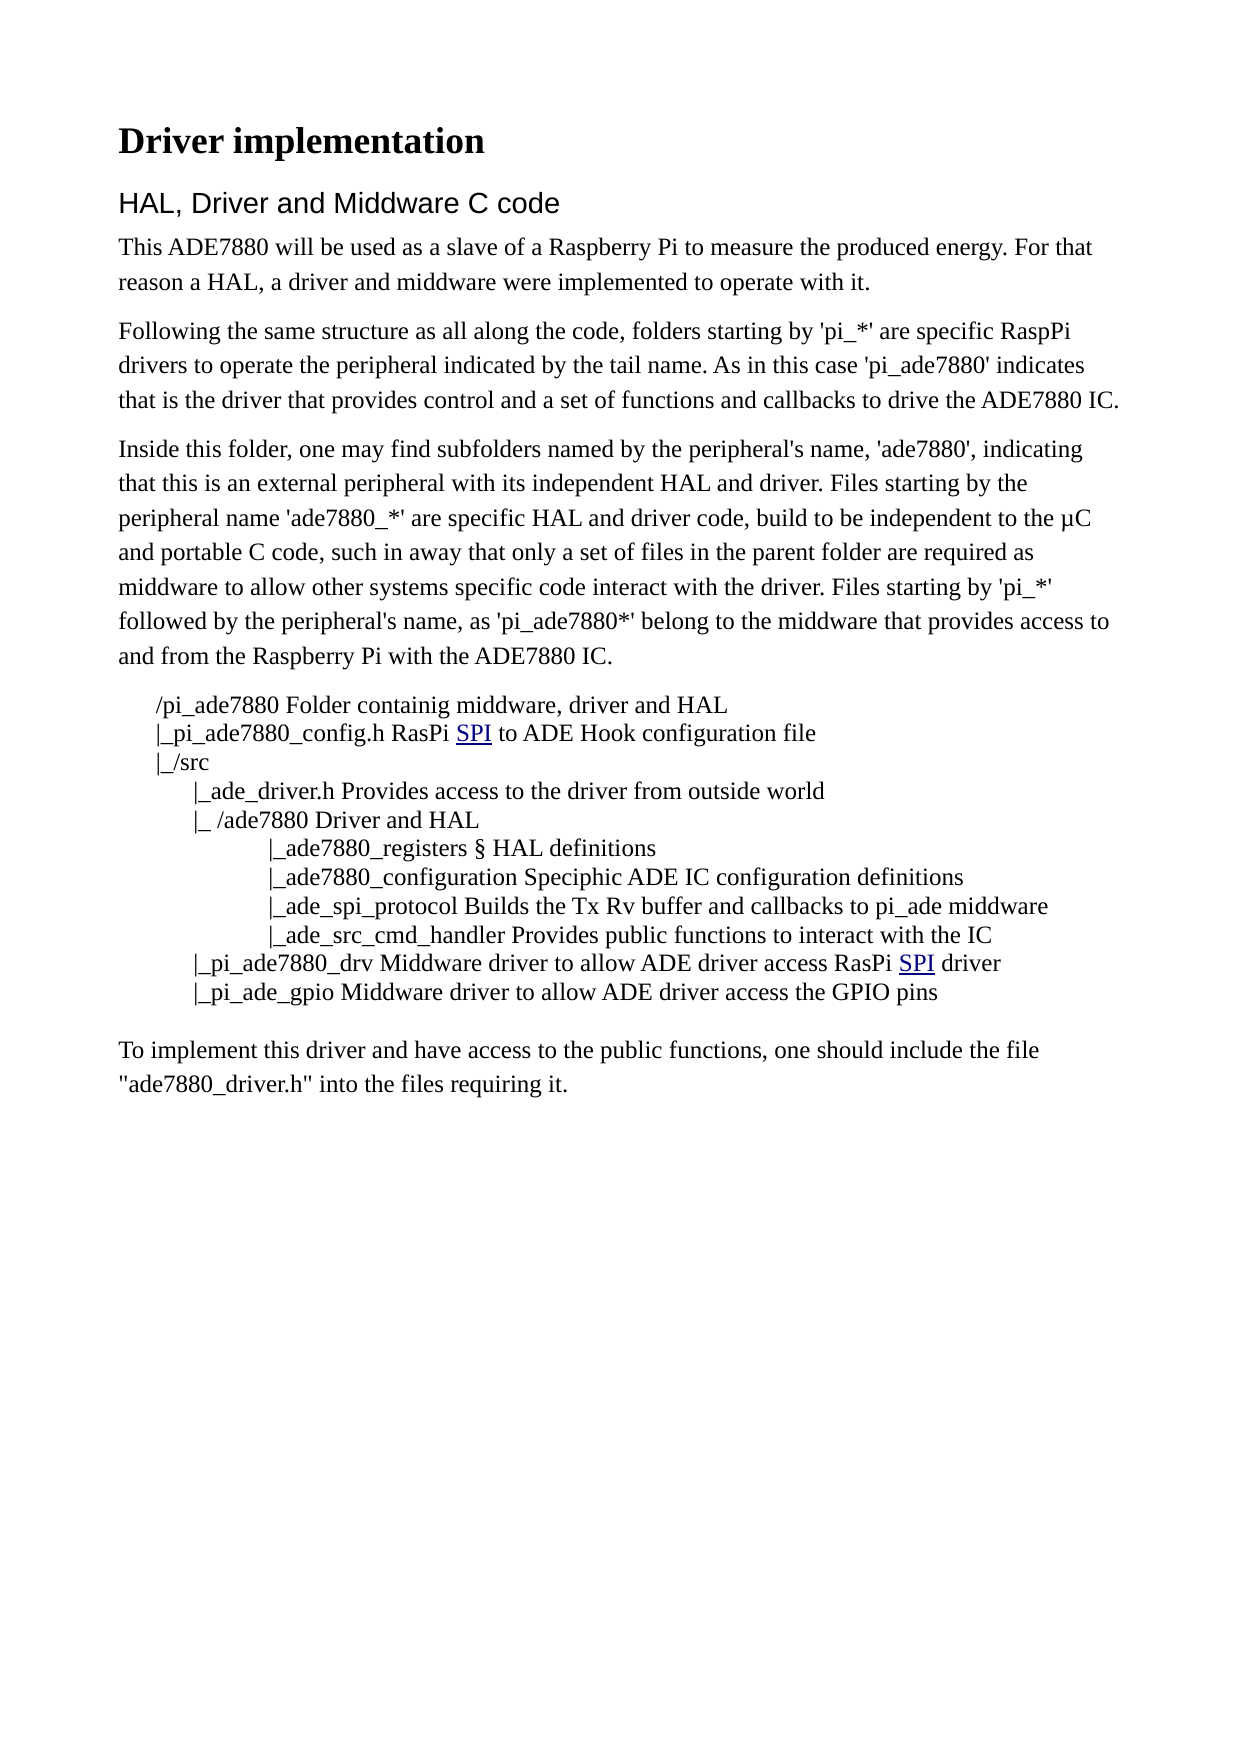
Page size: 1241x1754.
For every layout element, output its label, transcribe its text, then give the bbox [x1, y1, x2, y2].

text To implement this driver and have access to the public functions, one should include the file "ade7880_driver.h" into the files requiring it. [118, 1035, 1122, 1098]
text |_ade_src_cmd_handler Provides public functions to interact with the IC [156, 920, 1122, 948]
text |_ade_driver.h Provides access to the driver from outside world [156, 776, 1122, 805]
text |_pi_ade_gpio Middware driver to allow ADE driver access the GPIO pins [156, 977, 1122, 1006]
text |_ade_spi_protocol Builds the Tx Rv buffer and callbacks to pi_ade middware [156, 891, 1122, 920]
text |_pi_ade7880_config.h RasPi SPI to ADE Hook configuration file [156, 718, 1122, 747]
text Following the same structure as all along the code, folders starting by 'pi_*' are specific RaspPi drivers to operate the peripheral indicated by the tail name. As in this case 'pi_ade7880' indicates that is the driver that provides control and a set of functions and callbacks to drive the ADE7880 IC. [118, 316, 1122, 413]
text Inside this folder, one may find subfolders named by the peripheral's name, 'ade7880', indicating that this is an external peripheral with its independent HAL and driver. Files starting by the peripheral name 'ade7880_*' are specific HAL and driver code, build to be independent to the µC and portable C code, such in away that only a set of files in the parent folder are required as middware to allow other systems specific code interact with the driver. Files starting by 'pi_*' followed by the peripheral's name, as 'pi_ade7880*' belong to the middware that provides access to and from the Raspberry Pi with the ADE7880 IC. [118, 434, 1122, 669]
text |_pi_ade7880_drv Middware driver to allow ADE driver access RasPi SPI driver [156, 948, 1122, 977]
text |_ /ade7880 Driver and HAL [156, 805, 1122, 833]
text |_ade7880_configuration Speciphic ADE IC configuration definitions [156, 862, 1122, 891]
text |_ade7880_registers § HAL definitions [156, 833, 1122, 862]
text This ADE7880 will be used as a slave of a Raspberry Pi to measure the produced energy. For that reason a HAL, a driver and middware were implemented to operate with it. [118, 232, 1122, 296]
text |_/src [156, 747, 1122, 776]
text /pi_ade7880 Folder containig middware, driver and HAL [156, 690, 1122, 718]
subtitle HAL, Driver and Middware C code [118, 186, 1122, 220]
subtitle Driver implementation [118, 118, 1122, 161]
